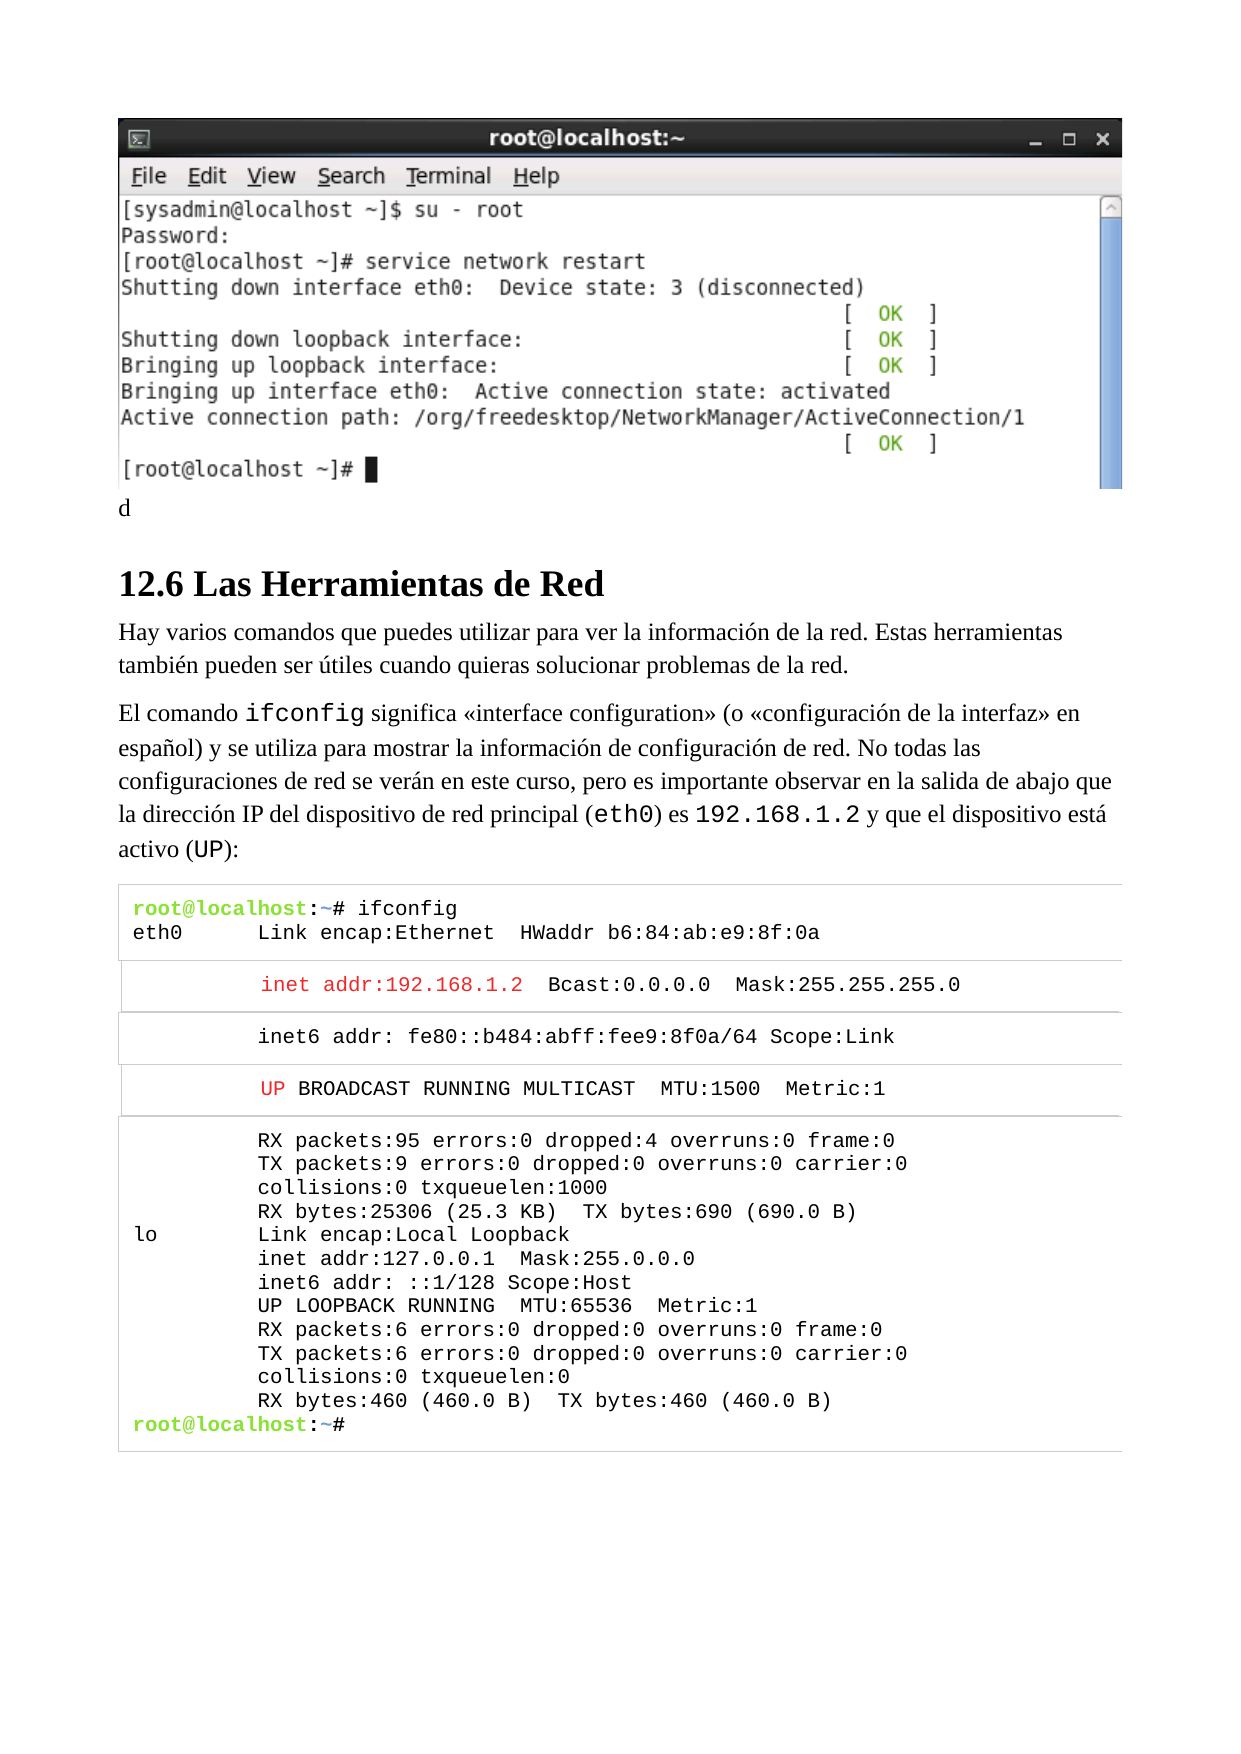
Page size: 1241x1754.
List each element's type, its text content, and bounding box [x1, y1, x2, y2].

text collisions:0 txqueuelen:0 [119, 1352, 1122, 1376]
text TX packets:6 errors:0 dropped:0 overruns:0 carrier:0 [119, 1328, 1122, 1352]
text RX bytes:25306 (25.3 KB) TX bytes:690 (690.0 B) [119, 1187, 1122, 1210]
text root@localhost:~# ifconfig [119, 885, 1122, 908]
text Hay varios comandos que puedes utilizar para ver la información de la red. Estas herramientas también pueden ser útiles cuando quieras solucionar problemas de la red. [118, 617, 1122, 679]
text inet6 addr: fe80::b484:abff:fee9:8f0a/64 Scope:Link [119, 1013, 1122, 1064]
text root@localhost:~# [119, 1399, 1122, 1451]
text UP BROADCAST RUNNING MULTICAST MTU:1500 Metric:1 [122, 1065, 1119, 1115]
text inet6 addr: ::1/128 Scope:Host [119, 1257, 1122, 1281]
text El comando ifconfig significa «interface configuration» (o «configuración de la interfaz» en español) y se utiliza para mostrar la información de configuración de red. No todas las configuraciones de red se verán en este curso, pero es importante observar en la salida de abajo que la dirección IP del dispositivo de red principal (eth0) es 192.168.1.2 y que el dispositivo está activo (UP): [118, 698, 1122, 865]
text d [118, 489, 1122, 522]
subtitle 12.6 Las Herramientas de Red [118, 562, 1122, 605]
text inet addr:192.168.1.2 Bcast:0.0.0.0 Mask:255.255.255.0 [122, 961, 1119, 1011]
text collisions:0 txqueuelen:1000 [119, 1163, 1122, 1187]
picture [118, 118, 1123, 489]
text UP LOOPBACK RUNNING MTU:65536 Metric:1 [119, 1281, 1122, 1305]
text lo Link encap:Local Loopback [119, 1210, 1122, 1234]
text RX packets:6 errors:0 dropped:0 overruns:0 frame:0 [119, 1305, 1122, 1328]
text RX packets:95 errors:0 dropped:4 overruns:0 frame:0 [119, 1117, 1122, 1139]
text TX packets:9 errors:0 dropped:0 overruns:0 carrier:0 [119, 1139, 1122, 1163]
text RX bytes:460 (460.0 B) TX bytes:460 (460.0 B) [119, 1376, 1122, 1399]
text eth0 Link encap:Ethernet HWaddr b6:84:ab:e9:8f:0a [119, 908, 1122, 960]
text inet addr:127.0.0.1 Mask:255.0.0.0 [119, 1234, 1122, 1257]
